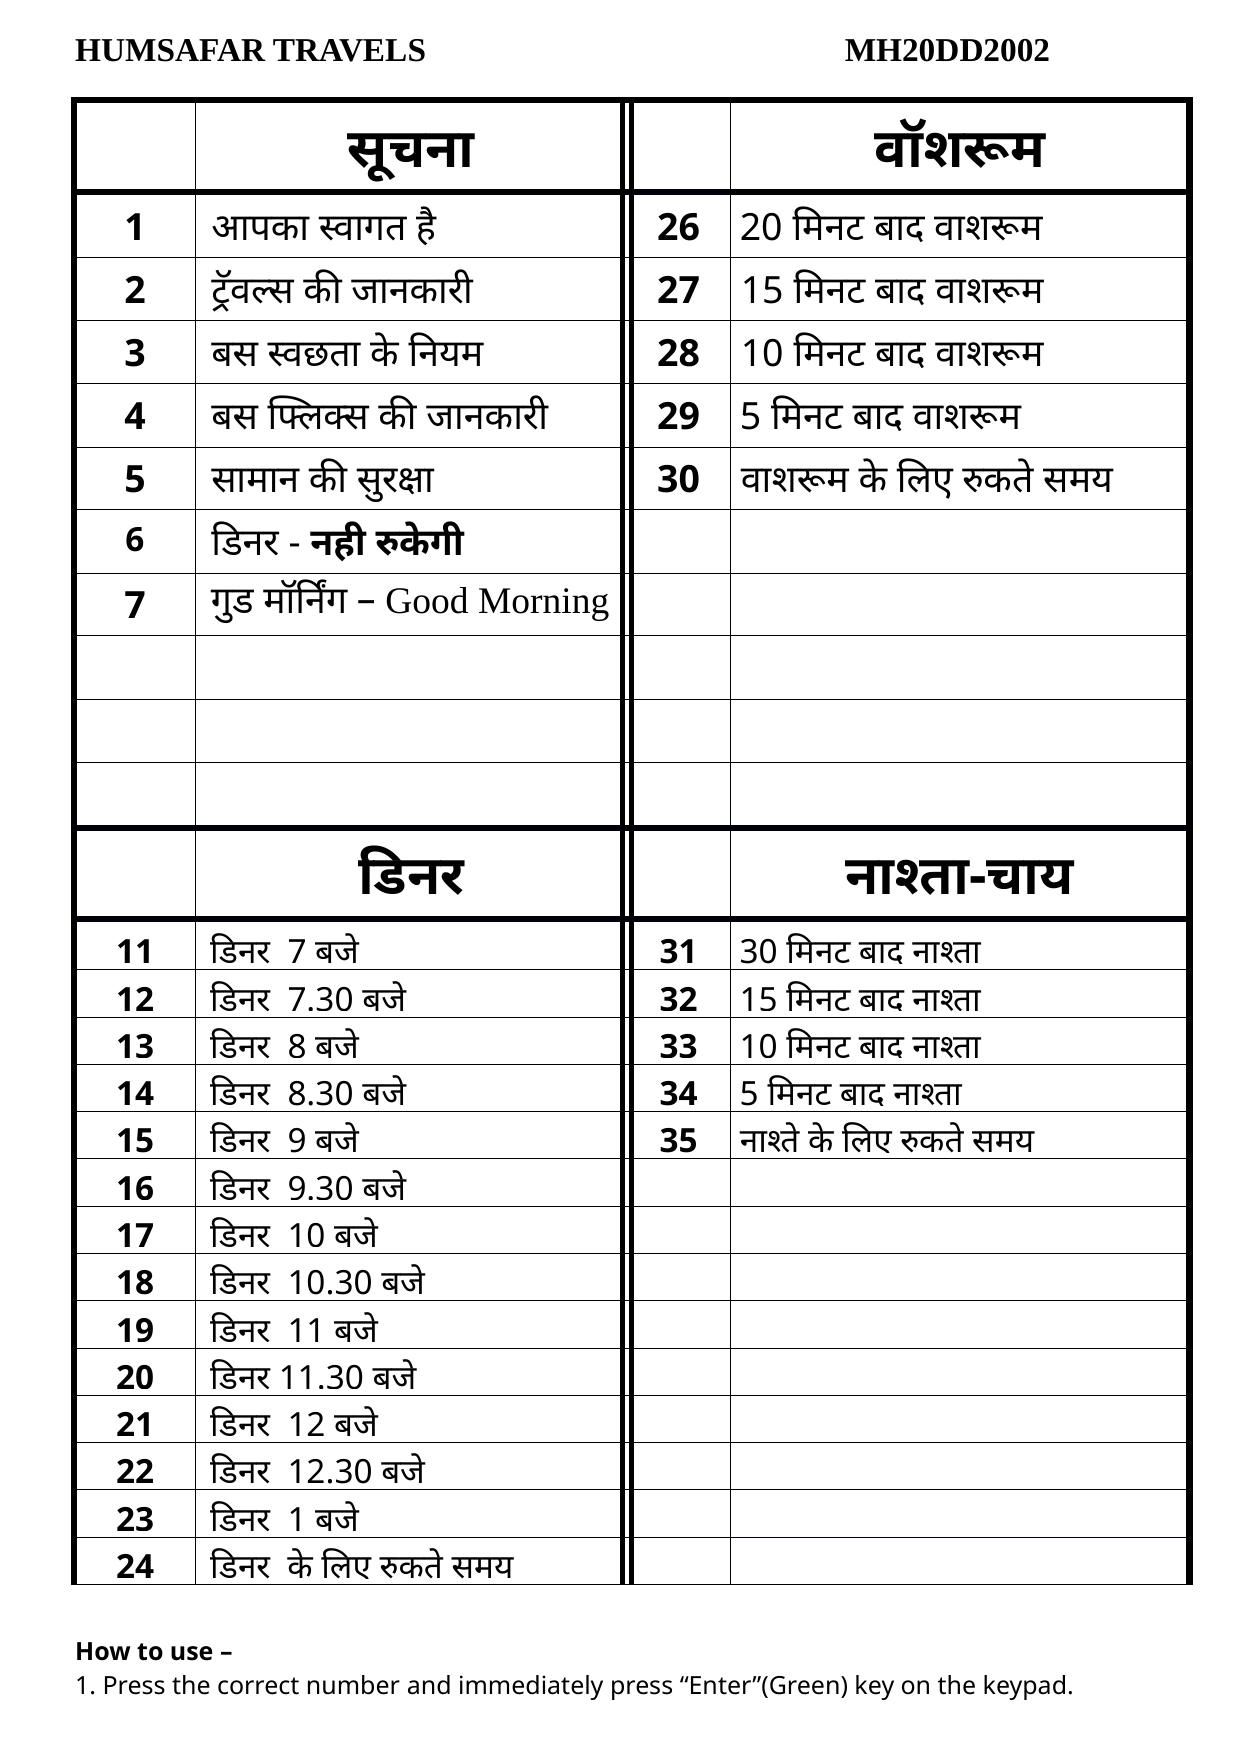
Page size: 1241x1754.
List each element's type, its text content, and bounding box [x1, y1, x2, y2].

table_cell 31 [634, 922, 730, 969]
table_cell [731, 763, 1186, 824]
table_cell [731, 1159, 1186, 1206]
table_cell 13 [77, 1018, 195, 1064]
table_cell 10 मिनट बाद वाशरूम [731, 321, 1186, 383]
table_cell 10 मिनट बाद नाश्ता [731, 1018, 1186, 1064]
table_cell [731, 1254, 1186, 1300]
table_cell नाश्ता-चाय [731, 831, 1186, 916]
text How to use – [75, 1633, 1165, 1667]
table_cell 18 [77, 1254, 195, 1300]
table_cell सामान की सुरक्षा [196, 448, 620, 509]
table_cell 32 [634, 970, 730, 1016]
table_cell 4 [77, 384, 195, 446]
table_cell 16 [77, 1159, 195, 1206]
table_cell बस स्वछता के नियम [196, 321, 620, 383]
table_cell 14 [77, 1065, 195, 1111]
table_cell [731, 1207, 1186, 1253]
table_cell [731, 510, 1186, 572]
table_cell 6 [77, 510, 195, 572]
table_cell [77, 700, 195, 761]
table_cell 30 [634, 448, 730, 509]
table_cell [634, 1159, 730, 1206]
table_cell 34 [634, 1065, 730, 1111]
table_cell 22 [77, 1443, 195, 1489]
table_cell [731, 1490, 1186, 1537]
table_cell 26 [634, 195, 730, 257]
table_cell डिनर 10 बजे [196, 1207, 620, 1253]
table_cell [731, 1349, 1186, 1395]
table_cell डिनर 11.30 बजे [196, 1349, 620, 1395]
table_cell [634, 1254, 730, 1300]
table_cell [634, 763, 730, 824]
table_cell [77, 831, 195, 916]
table_cell वाशरूम के लिए रुकते समय [731, 448, 1186, 509]
table_header [77, 103, 195, 188]
table_cell 17 [77, 1207, 195, 1253]
table_cell [634, 1301, 730, 1347]
table_cell 11 [77, 922, 195, 969]
table_cell 23 [77, 1490, 195, 1537]
table_cell 35 [634, 1112, 730, 1158]
table_cell गुड मॉर्निंग – Good Morning [196, 574, 620, 635]
table_cell आपका स्वागत है [196, 195, 620, 257]
table_cell 3 [77, 321, 195, 383]
table_cell [731, 1301, 1186, 1347]
table_cell [196, 636, 620, 698]
table_cell [731, 1396, 1186, 1442]
table_cell 5 [77, 448, 195, 509]
table_cell [77, 763, 195, 824]
table_cell डिनर 8.30 बजे [196, 1065, 620, 1111]
table_cell डिनर 8 बजे [196, 1018, 620, 1064]
table_cell डिनर 7 बजे [196, 922, 620, 969]
table_cell डिनर के लिए रुकते समय [196, 1538, 620, 1584]
table_header वॉशरूम [731, 103, 1186, 188]
table_cell [634, 1490, 730, 1537]
table_cell नाश्ते के लिए रुकते समय [731, 1112, 1186, 1158]
table_cell [634, 636, 730, 698]
table_cell [634, 574, 730, 635]
table_cell 30 मिनट बाद नाश्ता [731, 922, 1186, 969]
table_cell डिनर - नही रुकेगी [196, 510, 620, 572]
table_cell 15 [77, 1112, 195, 1158]
table_cell [634, 700, 730, 761]
table_cell 33 [634, 1018, 730, 1064]
table_cell डिनर 9 बजे [196, 1112, 620, 1158]
table_cell डिनर 1 बजे [196, 1490, 620, 1537]
table_cell 5 मिनट बाद नाश्ता [731, 1065, 1186, 1111]
table_cell डिनर 10.30 बजे [196, 1254, 620, 1300]
table_cell 19 [77, 1301, 195, 1347]
text 1. Press the correct number and immediately press “Enter”(Green) key on the keypad. [75, 1667, 1165, 1702]
table_cell डिनर 9.30 बजे [196, 1159, 620, 1206]
table_cell [196, 700, 620, 761]
table_cell 2 [77, 258, 195, 320]
table_cell डिनर 12.30 बजे [196, 1443, 620, 1489]
table_cell [634, 1443, 730, 1489]
table_cell [634, 1207, 730, 1253]
table_header [634, 103, 730, 188]
table_cell [634, 510, 730, 572]
table_cell डिनर 12 बजे [196, 1396, 620, 1442]
table_cell 29 [634, 384, 730, 446]
table_cell 24 [77, 1538, 195, 1584]
table_cell [634, 1349, 730, 1395]
table_cell 21 [77, 1396, 195, 1442]
table_cell 28 [634, 321, 730, 383]
table_cell 20 [77, 1349, 195, 1395]
table_cell [77, 636, 195, 698]
table_cell [731, 636, 1186, 698]
table_cell [731, 700, 1186, 761]
table_header सूचना [196, 103, 620, 188]
table_cell 1 [77, 195, 195, 257]
table_cell 15 मिनट बाद नाश्ता [731, 970, 1186, 1016]
table_cell [634, 831, 730, 916]
table_cell [196, 763, 620, 824]
table_cell [634, 1538, 730, 1584]
table_cell 7 [77, 574, 195, 635]
table_cell [731, 574, 1186, 635]
table_cell [731, 1443, 1186, 1489]
table_cell [731, 1538, 1186, 1584]
table_cell 20 मिनट बाद वाशरूम [731, 195, 1186, 257]
table_cell 12 [77, 970, 195, 1016]
table_cell 5 मिनट बाद वाशरूम [731, 384, 1186, 446]
table_cell डिनर [196, 831, 620, 916]
table_cell डिनर 11 बजे [196, 1301, 620, 1347]
table_cell 27 [634, 258, 730, 320]
table_cell 15 मिनट बाद वाशरूम [731, 258, 1186, 320]
table_cell ट्रॅवल्स की जानकारी [196, 258, 620, 320]
table_cell बस फ्लिक्स की जानकारी [196, 384, 620, 446]
table_cell [634, 1396, 730, 1442]
table_cell डिनर 7.30 बजे [196, 970, 620, 1016]
